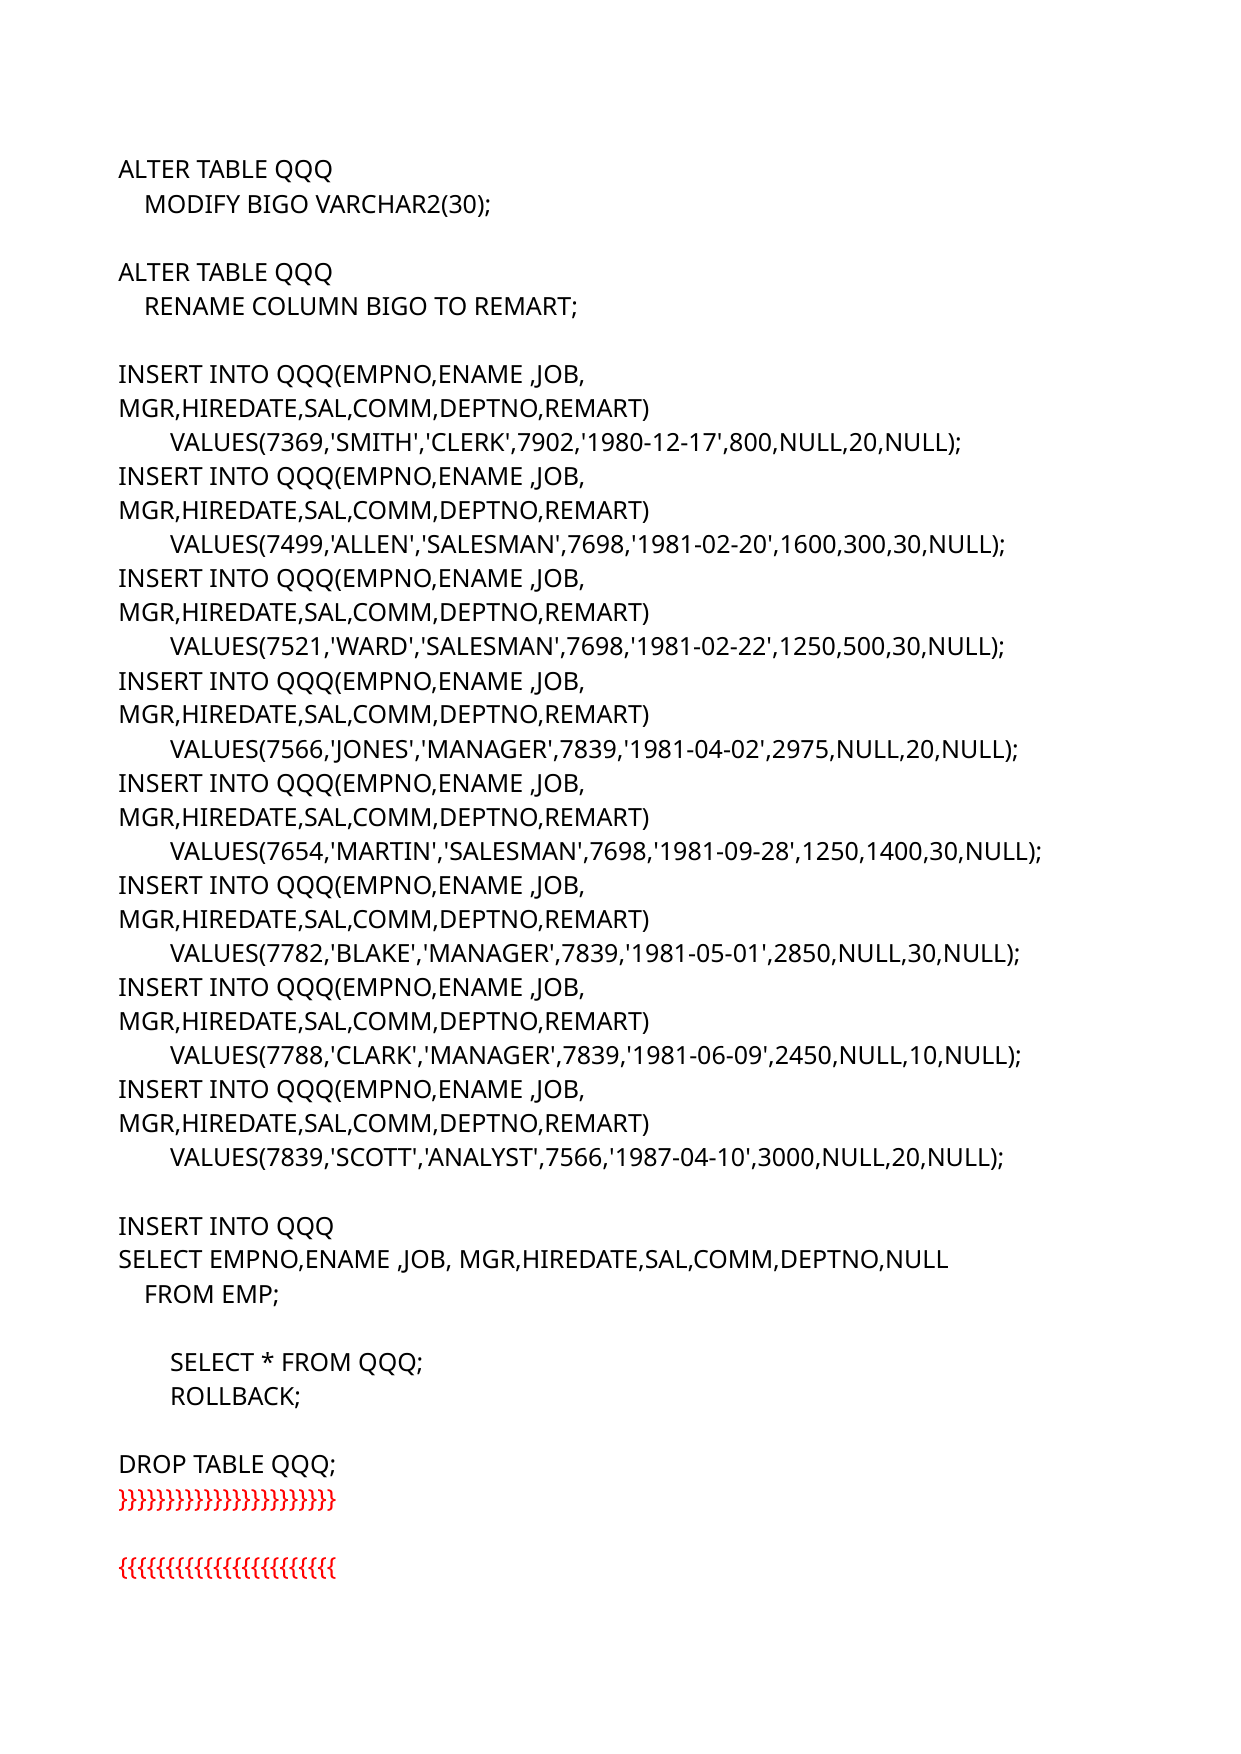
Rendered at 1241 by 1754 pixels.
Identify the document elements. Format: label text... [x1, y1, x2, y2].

text VALUES(7788,'CLARK','MANAGER',7839,'1981-06-09',2450,NULL,10,NULL); [118, 1038, 1122, 1072]
text INSERT INTO QQQ(EMPNO,ENAME ,JOB, MGR,HIREDATE,SAL,COMM,DEPTNO,REMART) [118, 867, 1122, 936]
text {{{{{{{{{{{{{{{{{{{{{{{ [118, 1549, 1122, 1583]
text INSERT INTO QQQ(EMPNO,ENAME ,JOB, MGR,HIREDATE,SAL,COMM,DEPTNO,REMART) [118, 663, 1122, 731]
text INSERT INTO QQQ(EMPNO,ENAME ,JOB, MGR,HIREDATE,SAL,COMM,DEPTNO,REMART) [118, 1072, 1122, 1140]
text VALUES(7654,'MARTIN','SALESMAN',7698,'1981-09-28',1250,1400,30,NULL); [118, 833, 1122, 867]
text INSERT INTO QQQ(EMPNO,ENAME ,JOB, MGR,HIREDATE,SAL,COMM,DEPTNO,REMART) [118, 765, 1122, 833]
text DROP TABLE QQQ; [118, 1447, 1122, 1481]
text FROM EMP; [118, 1276, 1122, 1310]
text VALUES(7521,'WARD','SALESMAN',7698,'1981-02-22',1250,500,30,NULL); [118, 629, 1122, 663]
text INSERT INTO QQQ(EMPNO,ENAME ,JOB, MGR,HIREDATE,SAL,COMM,DEPTNO,REMART) [118, 561, 1122, 629]
text INSERT INTO QQQ(EMPNO,ENAME ,JOB, MGR,HIREDATE,SAL,COMM,DEPTNO,REMART) [118, 970, 1122, 1038]
text }}}}}}}}}}}}}}}}}}}}}}} [118, 1481, 1122, 1515]
text VALUES(7782,'BLAKE','MANAGER',7839,'1981-05-01',2850,NULL,30,NULL); [118, 936, 1122, 970]
text ROLLBACK; [118, 1378, 1122, 1412]
text SELECT EMPNO,ENAME ,JOB, MGR,HIREDATE,SAL,COMM,DEPTNO,NULL [118, 1242, 1122, 1276]
text INSERT INTO QQQ [118, 1208, 1122, 1242]
text SELECT * FROM QQQ; [118, 1344, 1122, 1378]
text VALUES(7369,'SMITH','CLERK',7902,'1980-12-17',800,NULL,20,NULL); [118, 425, 1122, 459]
text ALTER TABLE QQQ [118, 152, 1122, 186]
text MODIFY BIGO VARCHAR2(30); [118, 186, 1122, 220]
text RENAME COLUMN BIGO TO REMART; [118, 288, 1122, 322]
text VALUES(7566,'JONES','MANAGER',7839,'1981-04-02',2975,NULL,20,NULL); [118, 731, 1122, 765]
text INSERT INTO QQQ(EMPNO,ENAME ,JOB, MGR,HIREDATE,SAL,COMM,DEPTNO,REMART) [118, 459, 1122, 527]
text ALTER TABLE QQQ [118, 254, 1122, 288]
text INSERT INTO QQQ(EMPNO,ENAME ,JOB, MGR,HIREDATE,SAL,COMM,DEPTNO,REMART) [118, 357, 1122, 425]
text VALUES(7839,'SCOTT','ANALYST',7566,'1987-04-10',3000,NULL,20,NULL); [118, 1140, 1122, 1174]
text VALUES(7499,'ALLEN','SALESMAN',7698,'1981-02-20',1600,300,30,NULL); [118, 527, 1122, 561]
